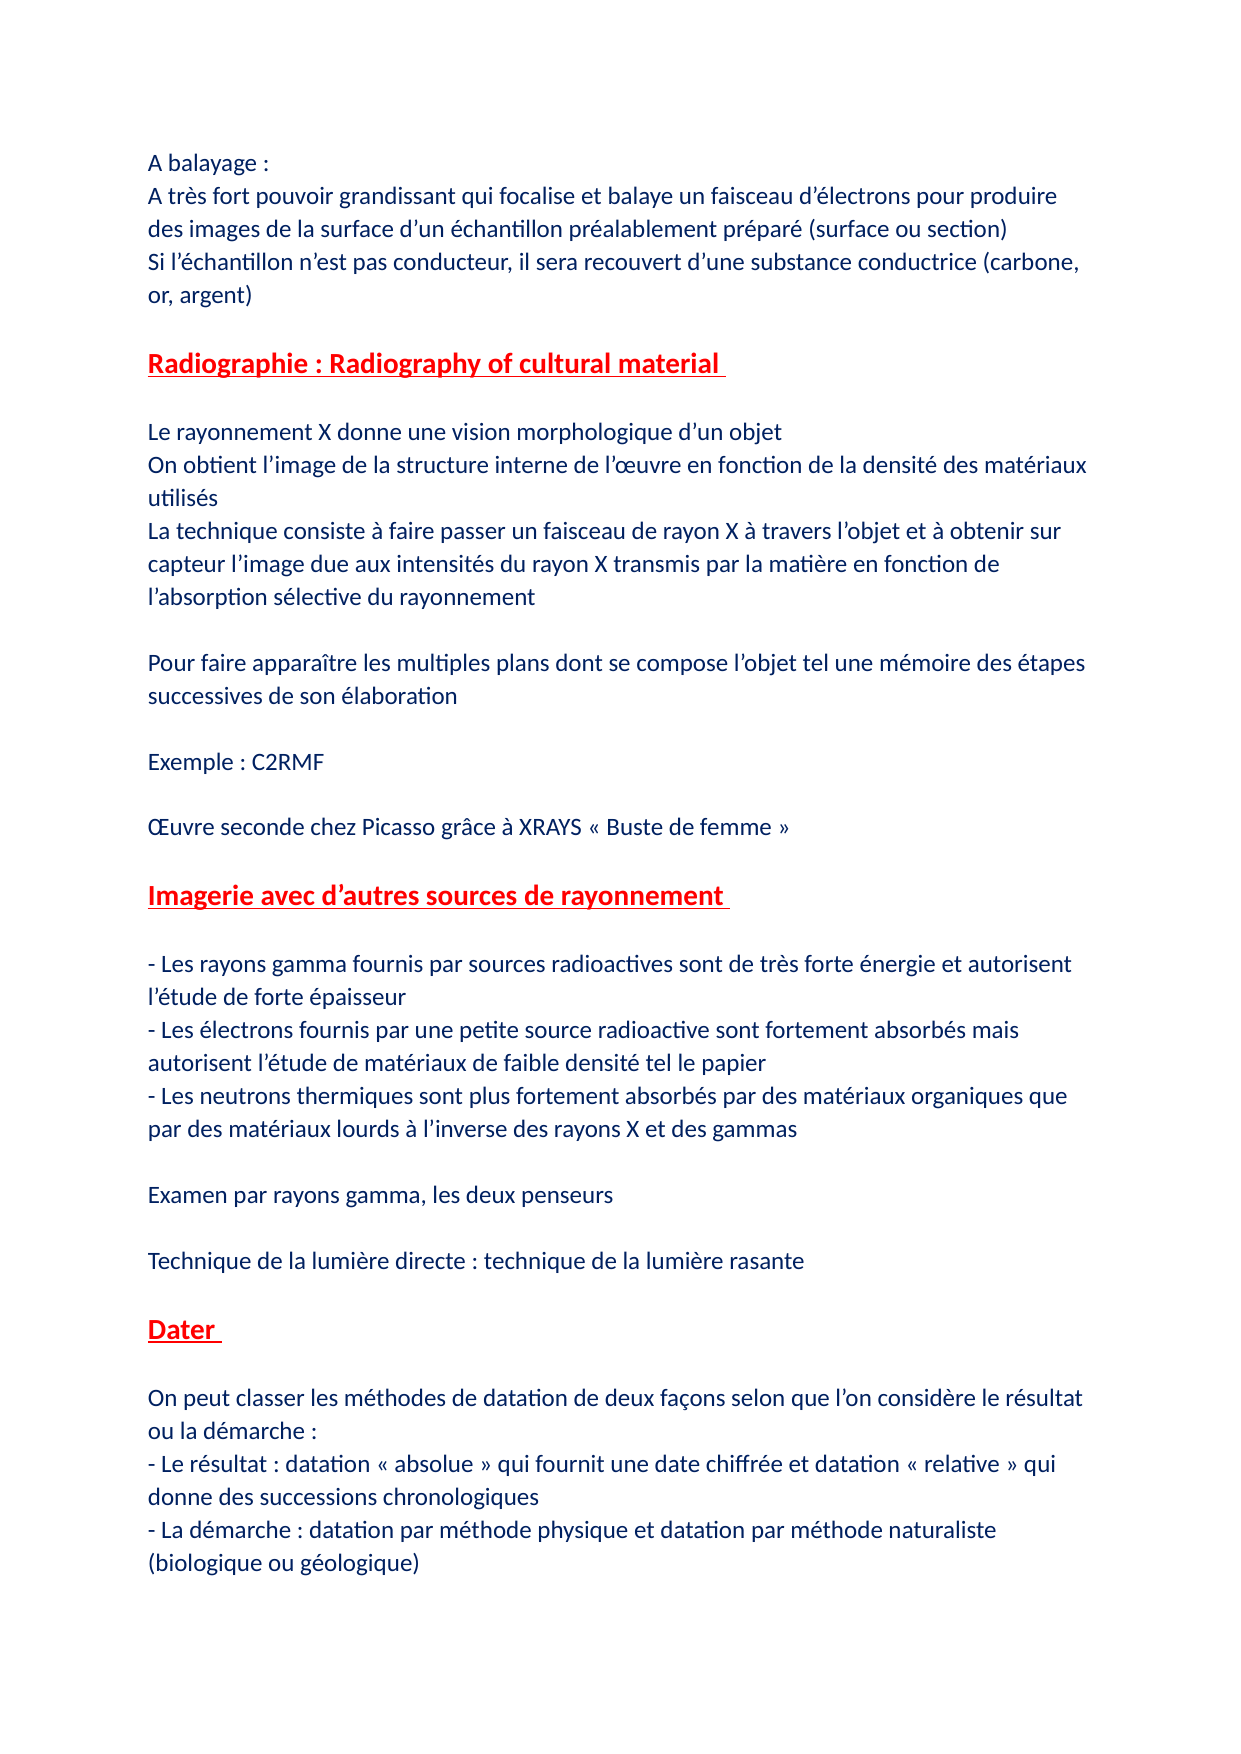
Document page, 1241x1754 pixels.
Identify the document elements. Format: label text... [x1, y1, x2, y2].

text Le rayonnement X donne une vision morphologique d’un objet [148, 416, 1093, 447]
text Technique de la lumière directe : technique de la lumière rasante [148, 1245, 1093, 1275]
text - Les neutrons thermiques sont plus fortement absorbés par des matériaux organiques que par des matériaux lourds à l’inverse des rayons X et des gammas [148, 1080, 1093, 1144]
text A très fort pouvoir grandissant qui focalise et balaye un faisceau d’électrons pour produire des images de la surface d’un échantillon préalablement préparé (surface ou section) [148, 181, 1093, 244]
text On peut classer les méthodes de datation de deux façons selon que l’on considère le résultat ou la démarche : [148, 1382, 1093, 1446]
text Exemple : C2RMF [148, 746, 1093, 776]
text - Le résultat : datation « absolue » qui fournit une date chiffrée et datation « relative » qui donne des successions chronologiques [148, 1448, 1093, 1511]
text Examen par rayons gamma, les deux penseurs [148, 1179, 1093, 1209]
text - Les électrons fournis par une petite source radioactive sont fortement absorbés mais autorisent l’étude de matériaux de faible densité tel le papier [148, 1014, 1093, 1078]
text On obtient l’image de la structure interne de l’œuvre en fonction de la densité des matériaux utilisés [148, 449, 1093, 513]
text Pour faire apparaître les multiples plans dont se compose l’objet tel une mémoire des étapes successives de son élaboration [148, 647, 1093, 710]
text Si l’échantillon n’est pas conducteur, il sera recouvert d’une substance conductrice (carbone, or, argent) [148, 246, 1093, 310]
text Œuvre seconde chez Picasso grâce à XRAYS « Buste de femme » [148, 811, 1093, 842]
text La technique consiste à faire passer un faisceau de rayon X à travers l’objet et à obtenir sur capteur l’image due aux intensités du rayon X transmis par la matière en fonction de l’absorption sélective du rayonnement [148, 515, 1093, 612]
text - La démarche : datation par méthode physique et datation par méthode naturaliste (biologique ou géologique) [148, 1514, 1093, 1577]
text A balayage : [148, 148, 1093, 178]
text Dater [148, 1311, 1093, 1346]
text Radiographie : Radiography of cultural material [148, 345, 1093, 381]
text - Les rayons gamma fournis par sources radioactives sont de très forte énergie et autorisent l’étude de forte épaisseur [148, 949, 1093, 1012]
text Imagerie avec d’autres sources de rayonnement [148, 877, 1093, 913]
